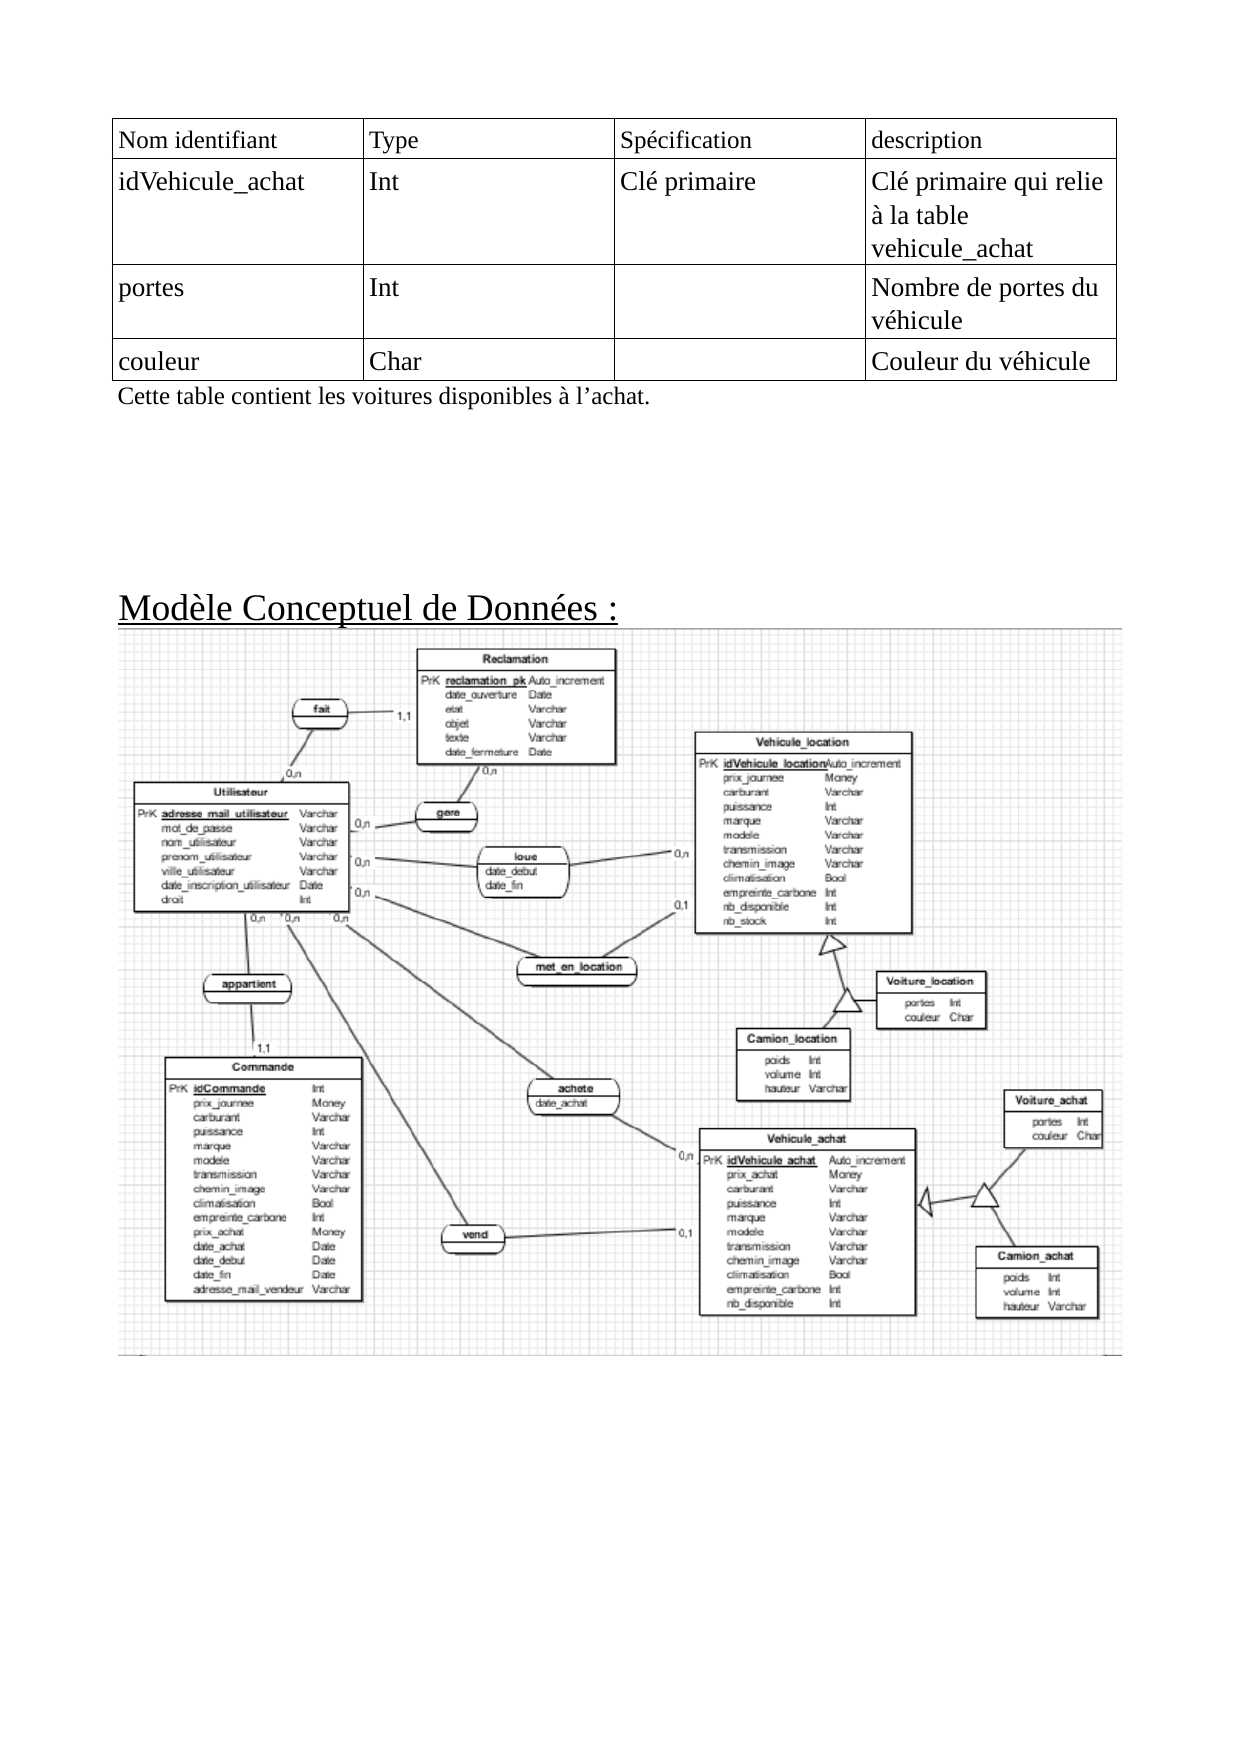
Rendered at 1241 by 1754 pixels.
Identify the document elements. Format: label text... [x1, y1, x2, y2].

table_cell Clé primaire qui relie à la table vehicule_achat [866, 159, 1116, 264]
table_header Nom identifiant [113, 119, 363, 158]
table_header description [866, 119, 1116, 158]
table_cell idVehicule_achat [113, 159, 363, 264]
text Cette table contient les voitures disponibles à l’achat. [117, 381, 1122, 410]
table_cell Int [364, 265, 614, 338]
text Modèle Conceptuel de Données : [118, 585, 1122, 628]
table_header Type [364, 119, 614, 158]
table_cell Char [364, 339, 614, 380]
table_header Spécification [615, 119, 865, 158]
table_cell Couleur du véhicule [866, 339, 1116, 380]
table_cell Clé primaire [615, 159, 865, 264]
table_cell couleur [113, 339, 363, 380]
table_cell Nombre de portes du véhicule [866, 265, 1116, 338]
table_cell [615, 339, 865, 380]
table_cell [615, 265, 865, 338]
table_cell portes [113, 265, 363, 338]
picture [118, 628, 1123, 1356]
table_cell Int [364, 159, 614, 264]
